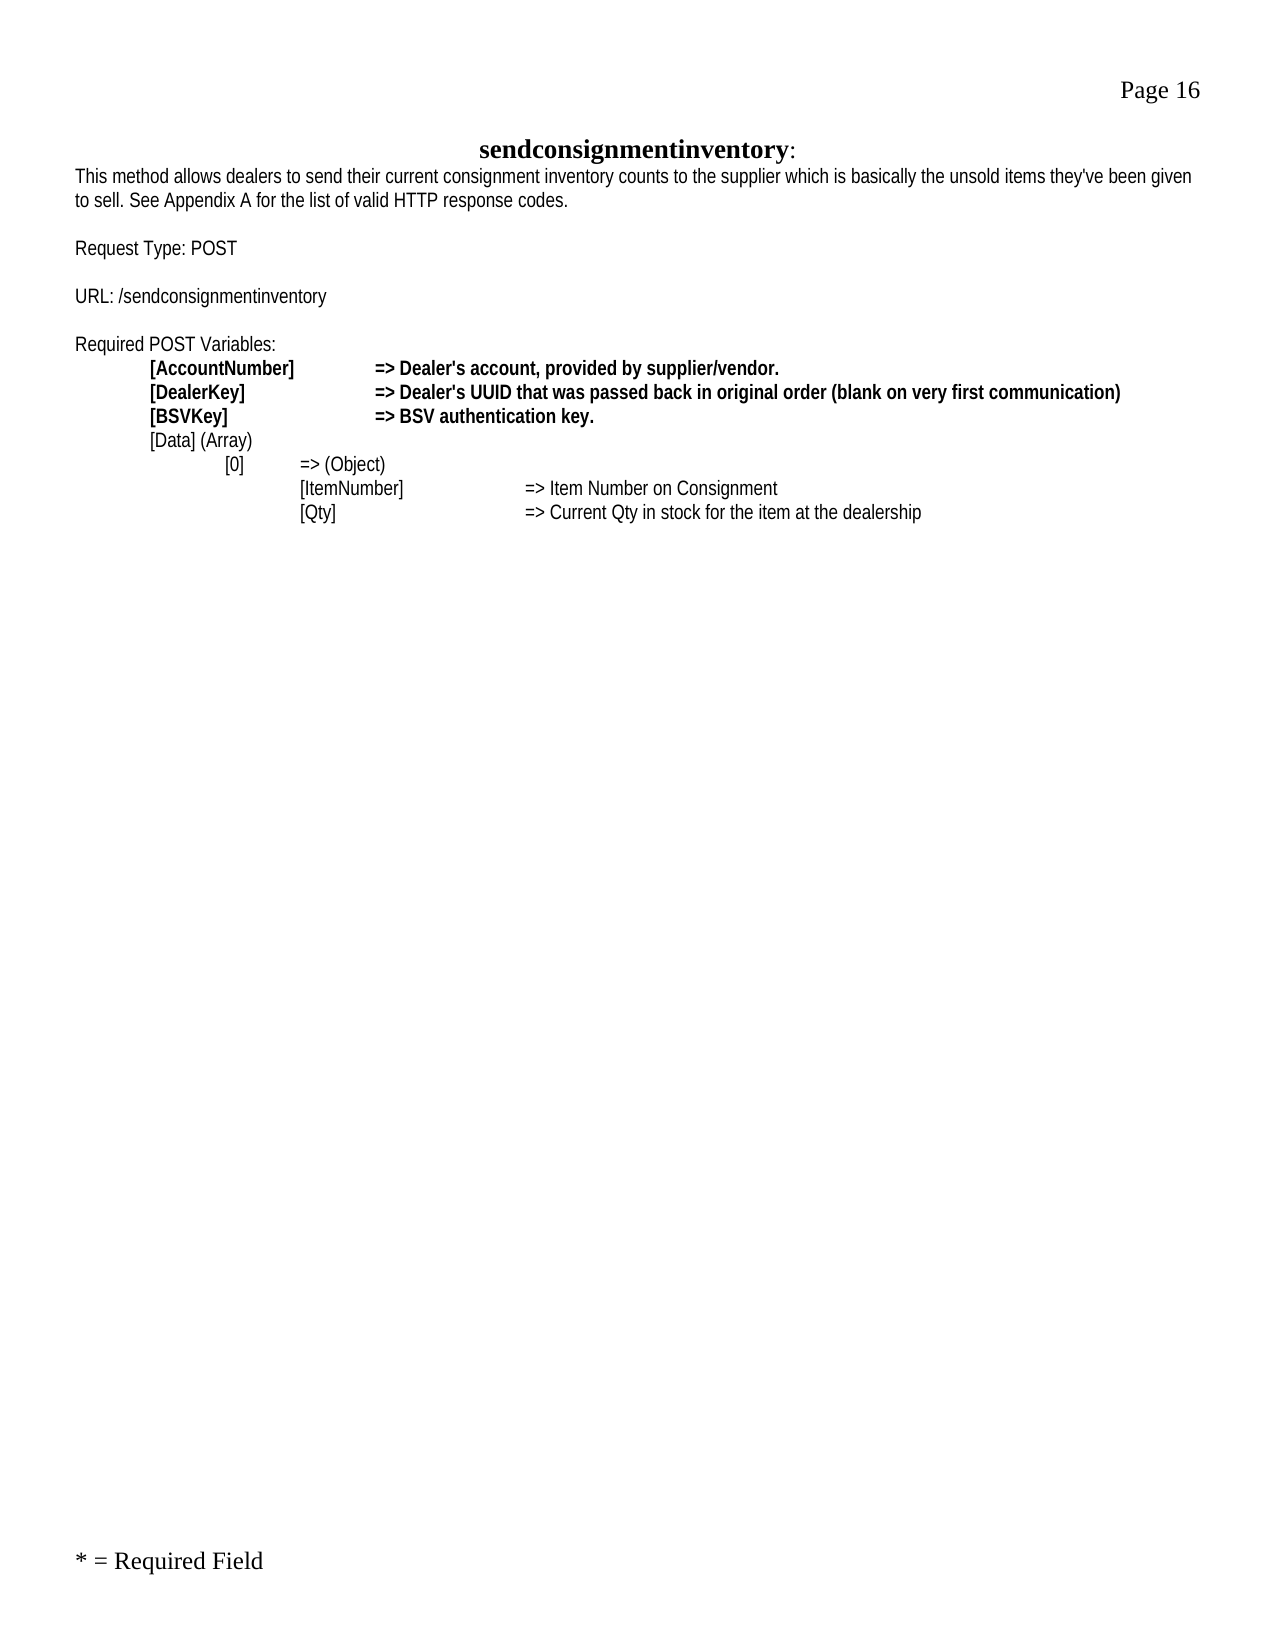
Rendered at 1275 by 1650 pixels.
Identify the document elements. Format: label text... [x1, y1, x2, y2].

text [ItemNumber] => Item Number on Consignment [75, 476, 1200, 500]
text [DealerKey] => Dealer's UUID that was passed back in original order (blank on very first communication) [75, 380, 1200, 404]
text [AccountNumber] => Dealer's account, provided by supplier/vendor. [75, 356, 1200, 380]
text This method allows dealers to send their current consignment inventory counts to the supplier which is basically the unsold items they've been given to sell. See Appendix A for the list of valid HTTP response codes. [75, 164, 1200, 212]
text URL: /sendconsignmentinventory [75, 284, 1200, 308]
text Required POST Variables: [75, 332, 1200, 356]
text [0] => (Object) [75, 452, 1200, 476]
text [Qty] => Current Qty in stock for the item at the dealership [75, 500, 1200, 524]
text Request Type: POST [75, 236, 1200, 260]
text [Data] (Array) [75, 428, 1200, 452]
text [BSVKey] => BSV authentication key. [75, 404, 1200, 428]
text sendconsignmentinventory: [75, 133, 1200, 164]
